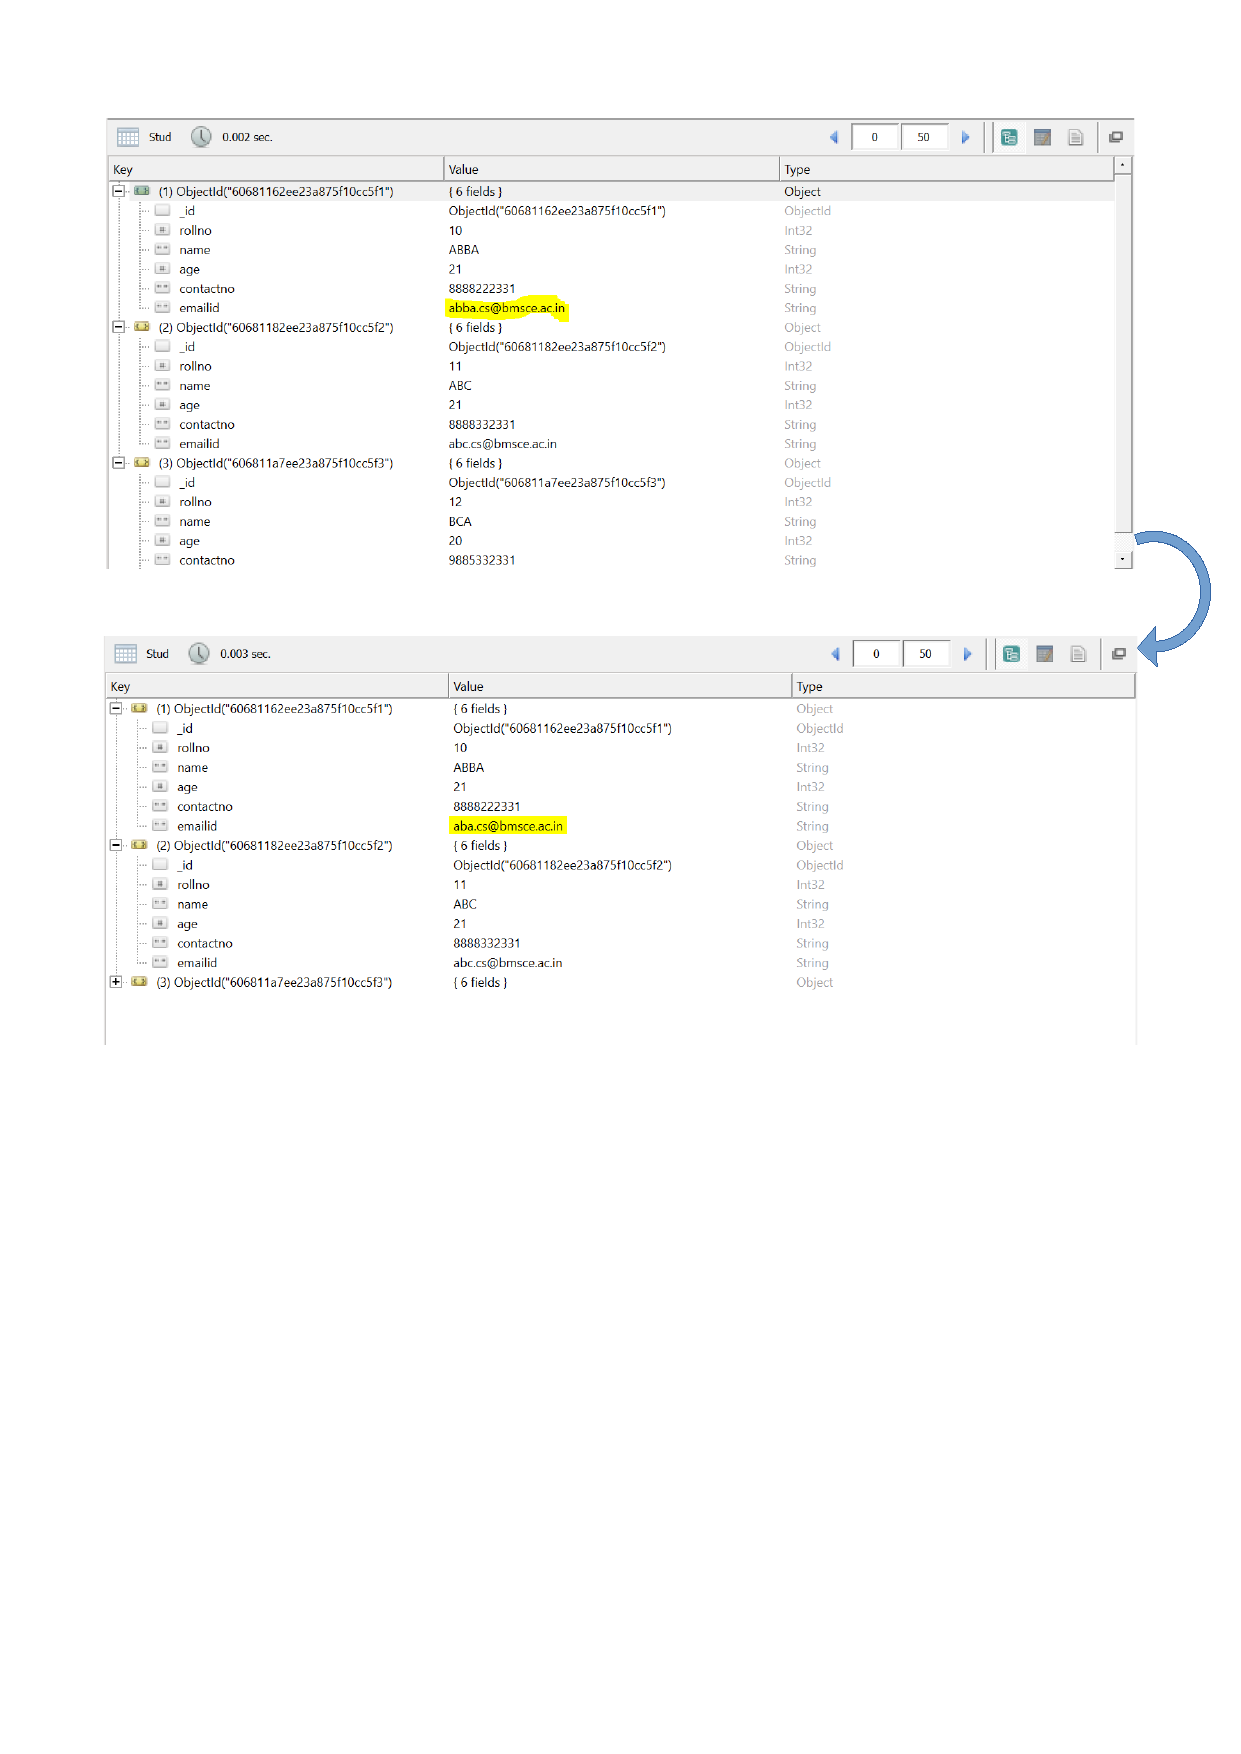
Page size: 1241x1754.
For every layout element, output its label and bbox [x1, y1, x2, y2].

picture [106, 118, 1135, 569]
picture [103, 636, 1138, 1045]
